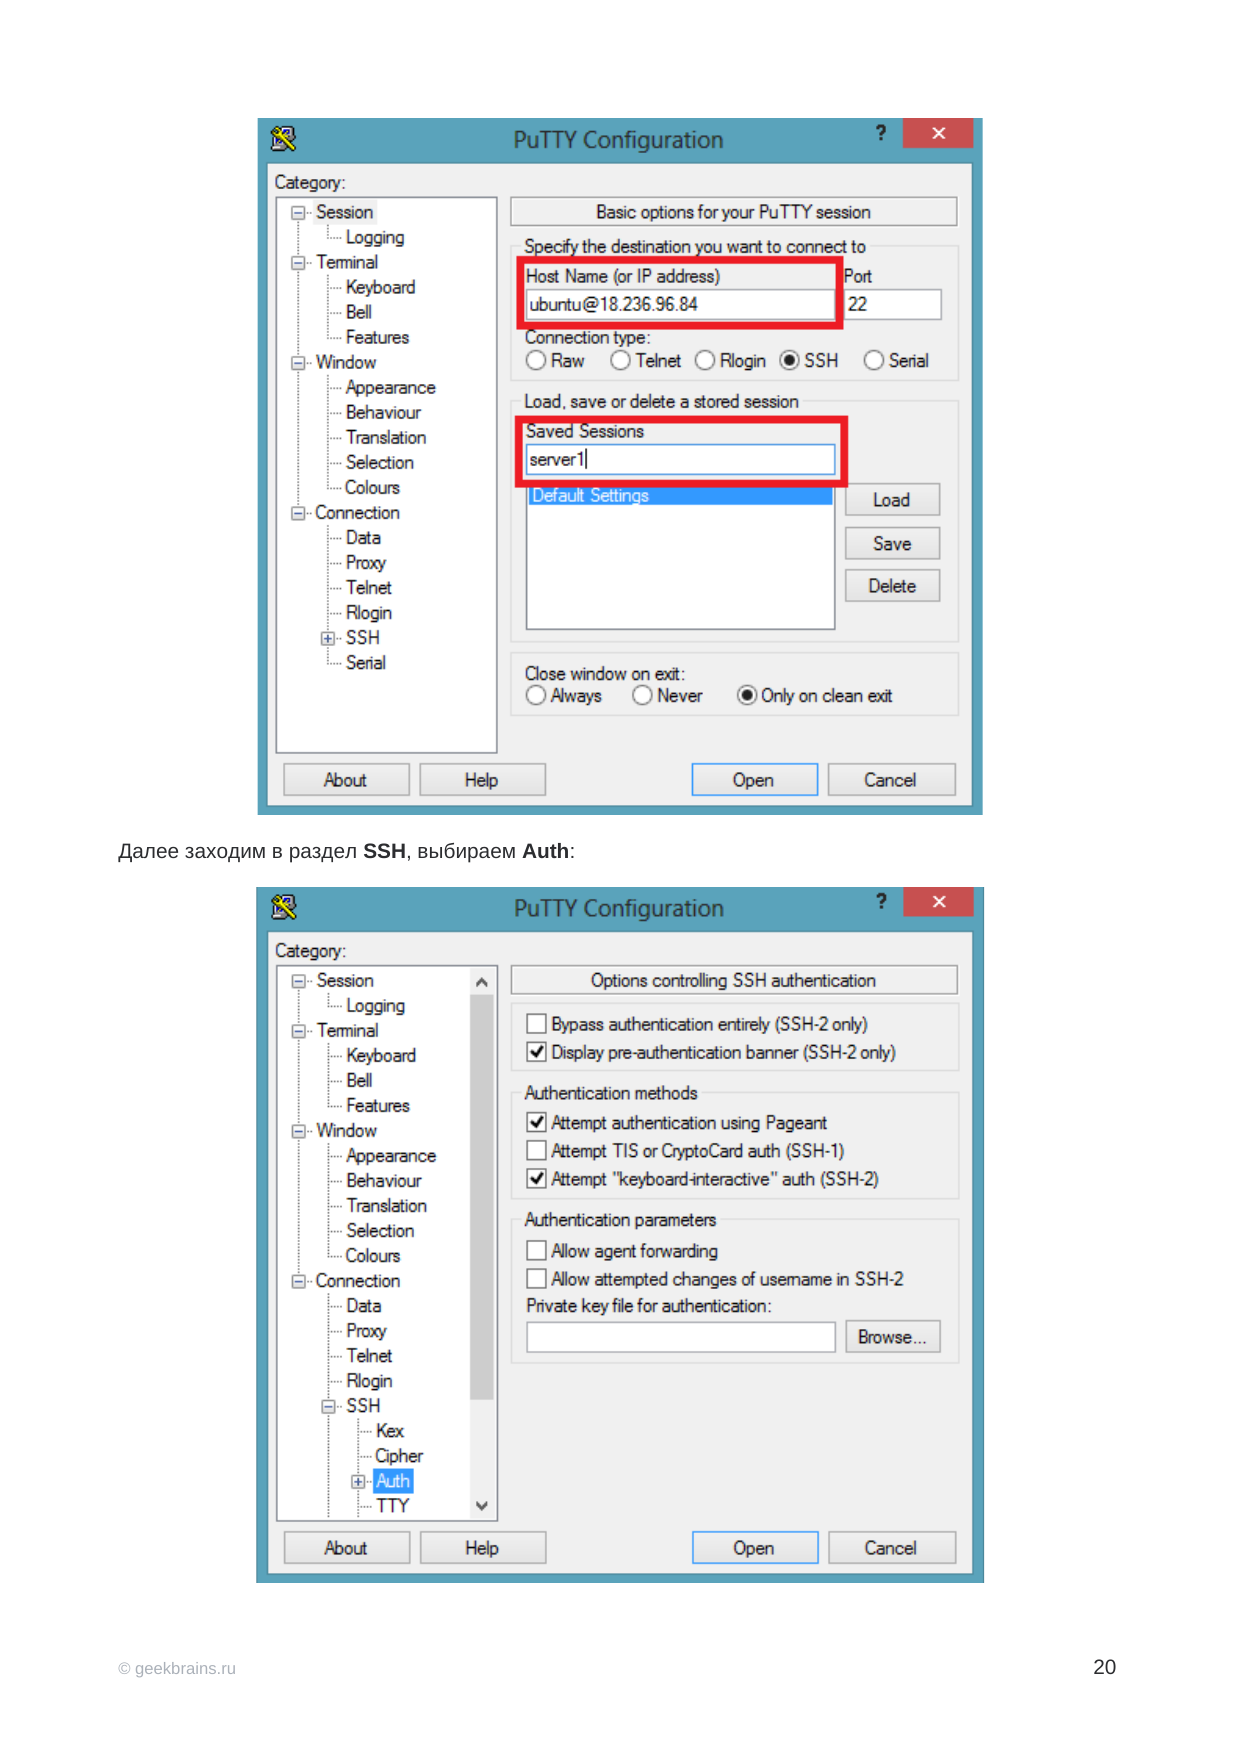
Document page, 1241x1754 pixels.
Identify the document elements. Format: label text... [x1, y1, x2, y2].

picture [257, 118, 983, 815]
picture [256, 887, 985, 1583]
text Далее заходим в раздел SSH, выбираем Auth: [118, 839, 1122, 863]
